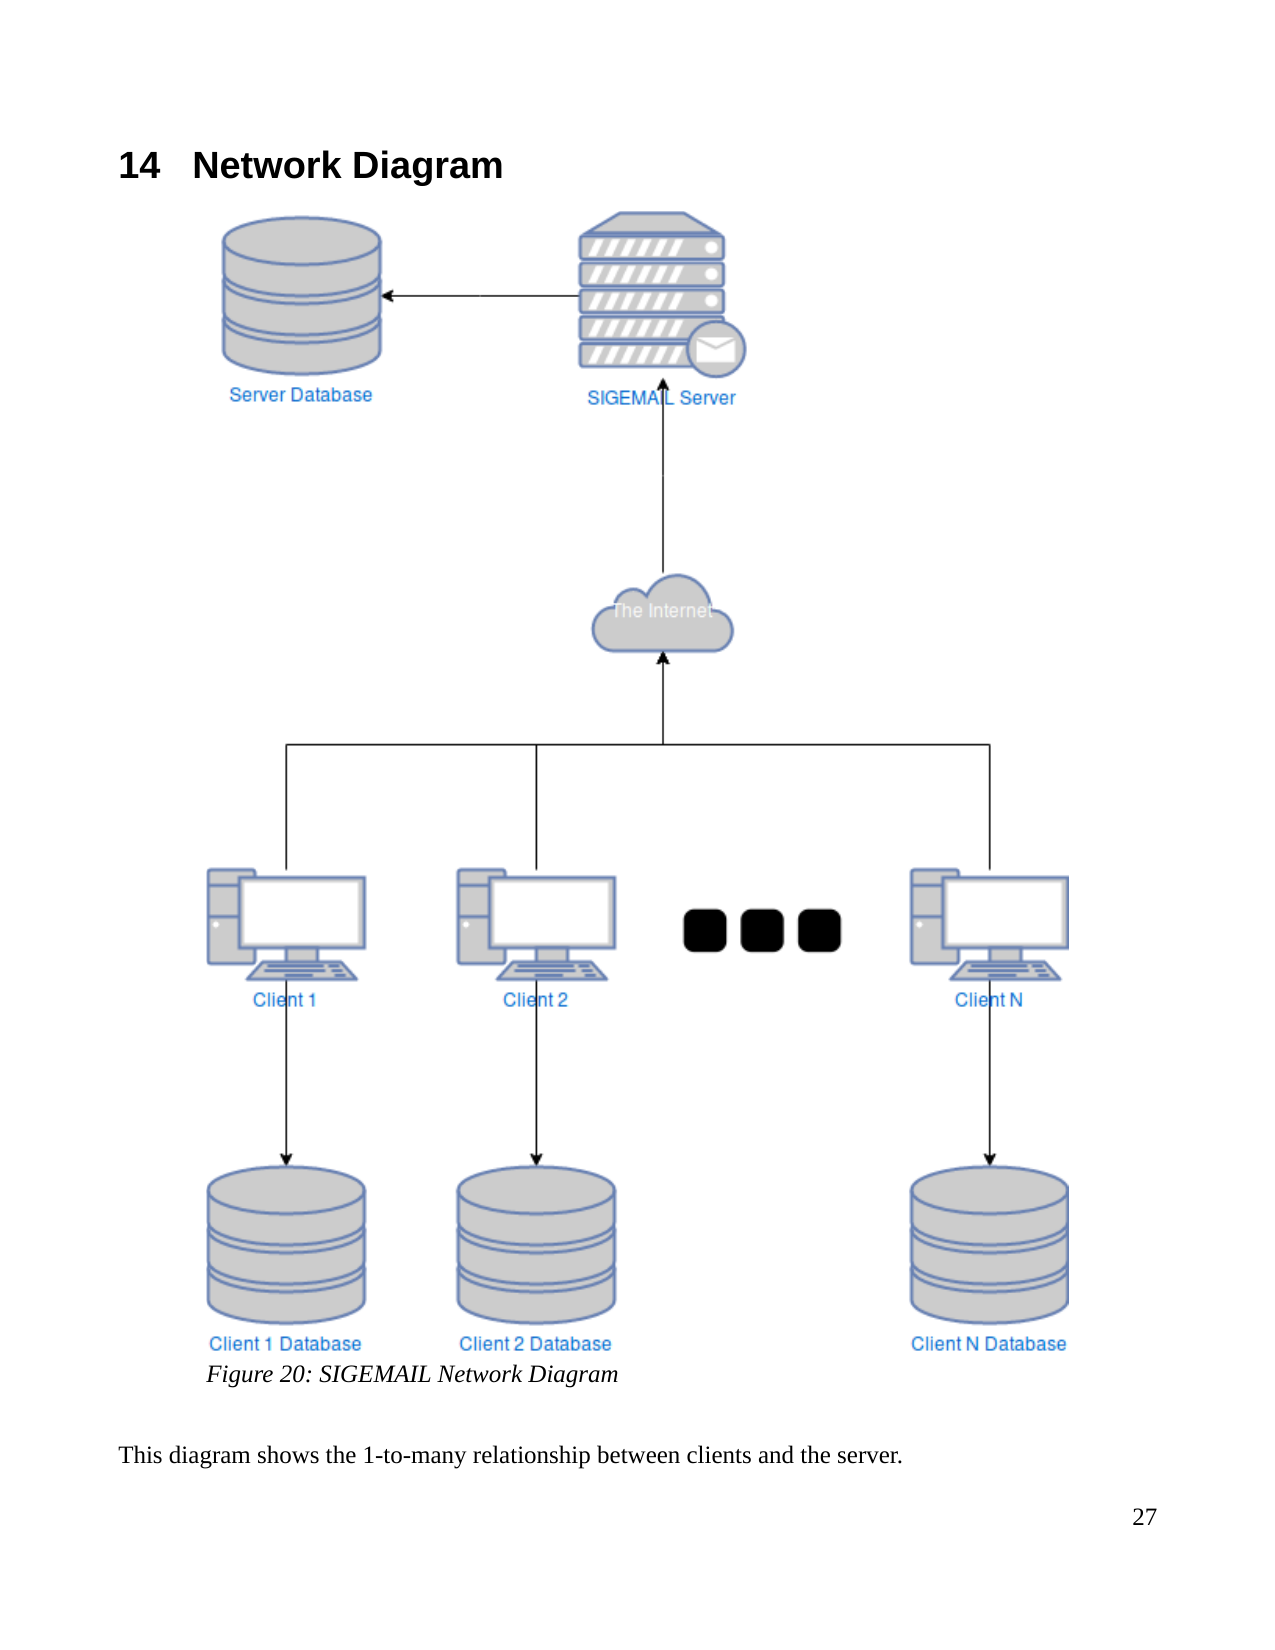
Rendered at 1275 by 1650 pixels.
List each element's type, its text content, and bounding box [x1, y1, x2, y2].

subtitle Network Diagram [118, 143, 1157, 187]
picture [206, 211, 1069, 1354]
text Figure 20: SIGEMAIL Network Diagram [206, 1354, 1069, 1388]
text This diagram shows the 1-to-many relationship between clients and the server. [118, 1440, 1157, 1469]
